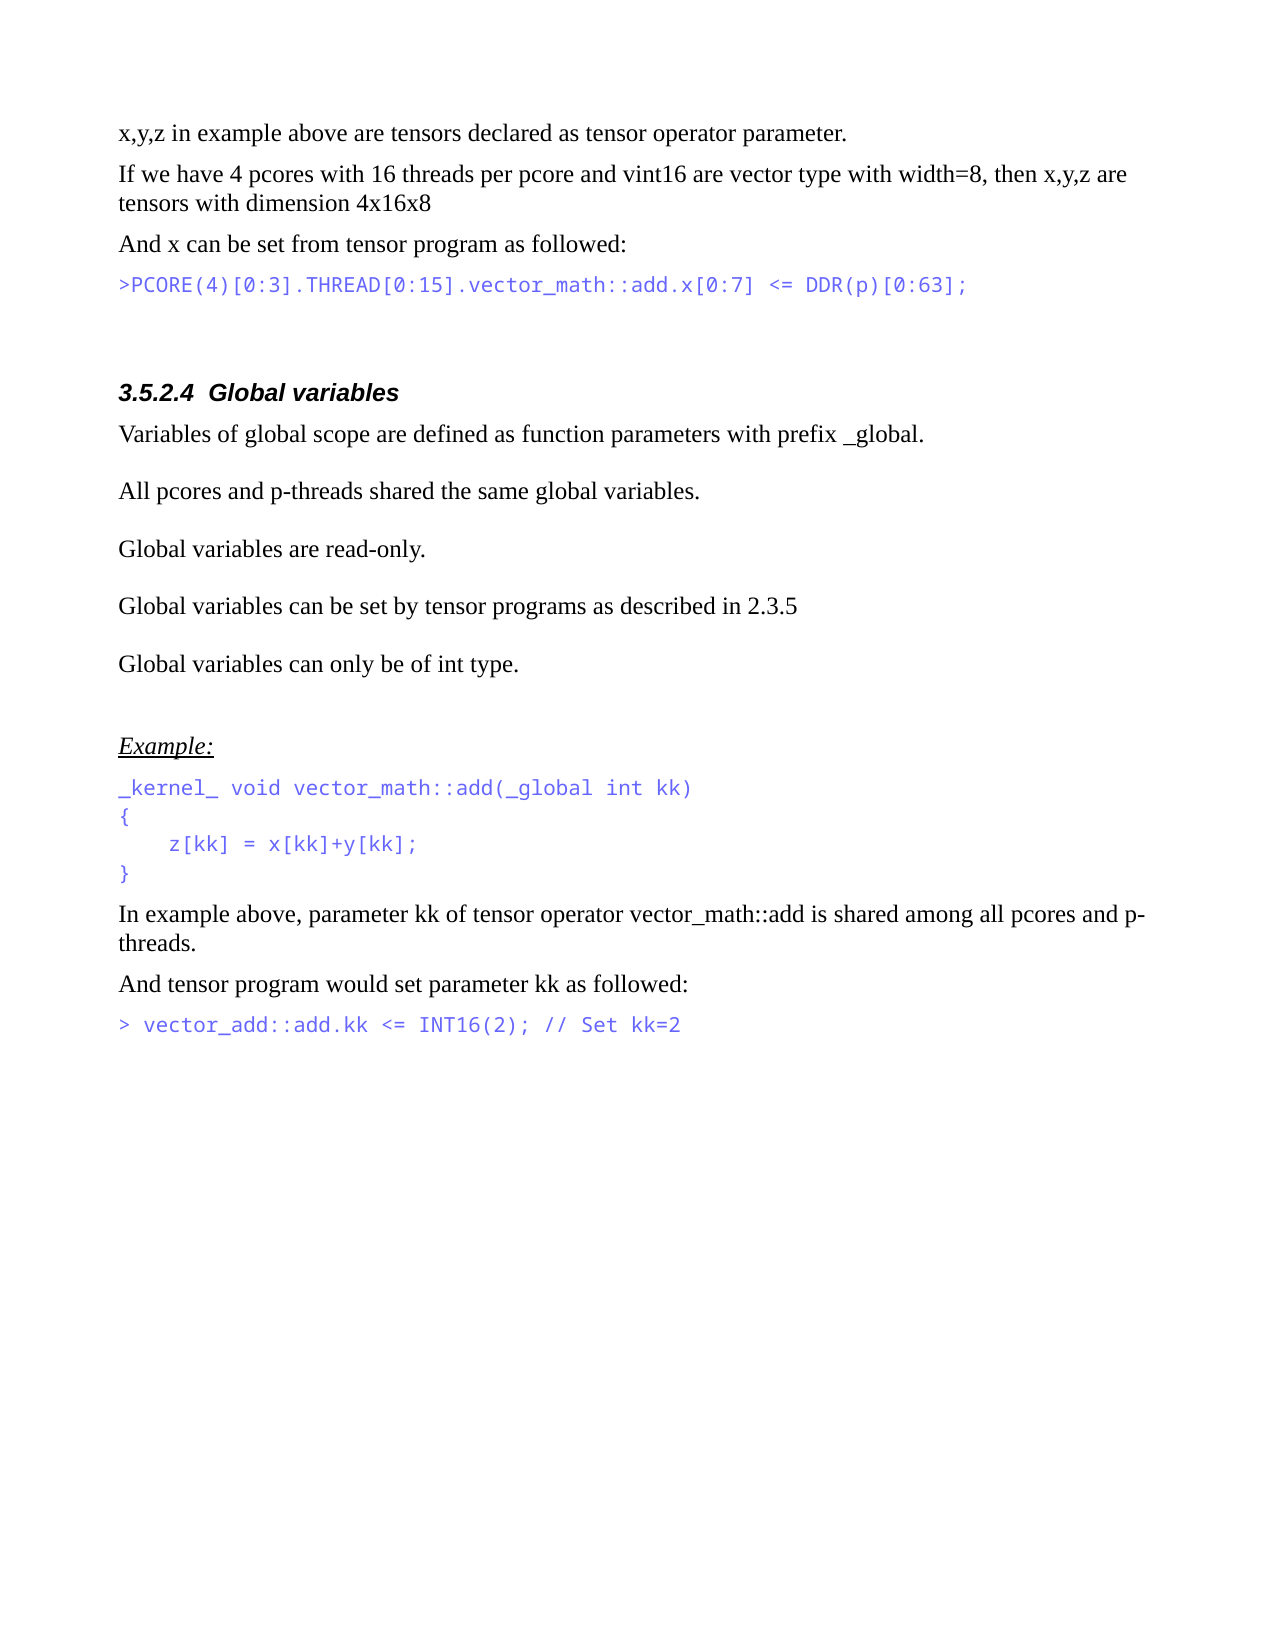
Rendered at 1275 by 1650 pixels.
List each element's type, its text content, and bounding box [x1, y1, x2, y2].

text In example above, parameter kk of tensor operator vector_math::add is shared among all pcores and p-threads. [118, 899, 1157, 956]
text x,y,z in example above are tensors declared as tensor operator parameter. [118, 118, 1157, 147]
text And tensor program would set parameter kk as followed: [118, 969, 1157, 998]
text > vector_add::add.kk <= INT16(2); // Set kk=2 [118, 1010, 1157, 1038]
text Example: [118, 731, 1157, 760]
text If we have 4 pcores with 16 threads per pcore and vint16 are vector type with width=8, then x,y,z are tensors with dimension 4x16x8 [118, 159, 1157, 217]
text >PCORE(4)[0:3].THREAD[0:15].vector_math::add.x[0:7] <= DDR(p)[0:63]; [118, 271, 1157, 299]
subtitle Global variables [118, 378, 1157, 406]
text Variables of global scope are defined as function parameters with prefix _global. All pcores and p-threads shared the same global variables. Global variables are read-only. Global variables can be set by tensor programs as described in 2.3.5 Global variables can only be of int type. [118, 419, 1157, 678]
text And x can be set from tensor program as followed: [118, 229, 1157, 258]
text _kernel_ void vector_math::add(_global int kk) { z[kk] = x[kk]+y[kk]; } [118, 773, 1157, 886]
